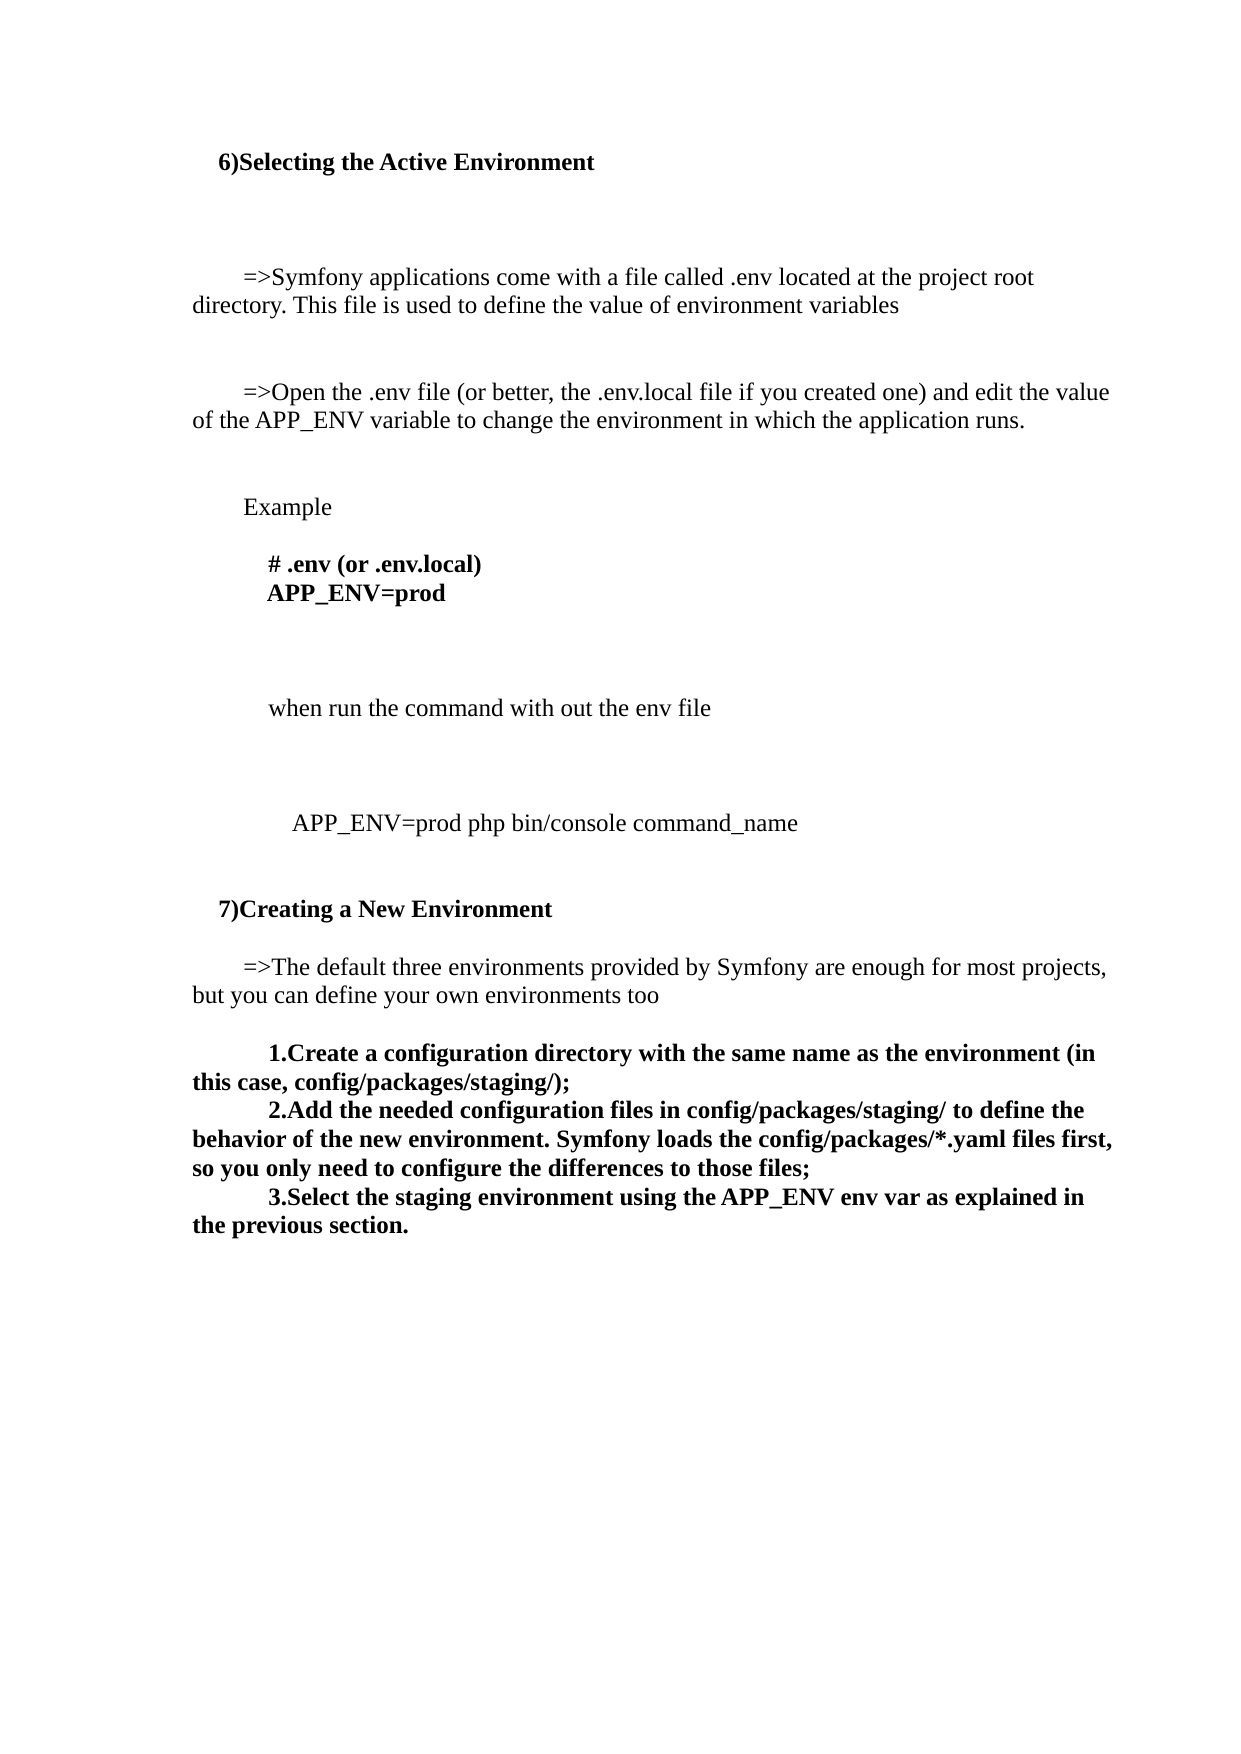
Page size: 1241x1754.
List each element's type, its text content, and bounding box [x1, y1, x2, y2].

text 6)Selecting the Active Environment [118, 147, 1122, 176]
text =>The default three environments provided by Symfony are enough for most projects, but you can define your own environments too [118, 952, 1122, 1009]
text APP_ENV=prod php bin/console command_name [118, 808, 1122, 837]
text # .env (or .env.local) [118, 549, 1122, 578]
text when run the command with out the env file [118, 693, 1122, 722]
text Example [118, 492, 1122, 521]
text 2.Add the needed configuration files in config/packages/staging/ to define the behavior of the new environment. Symfony loads the config/packages/*.yaml files first, so you only need to configure the differences to those files; [118, 1096, 1122, 1182]
text =>Symfony applications come with a file called .env located at the project root directory. This file is used to define the value of environment variables [118, 262, 1122, 319]
text 7)Creating a New Environment [118, 894, 1122, 923]
text 3.Select the staging environment using the APP_ENV env var as explained in the previous section. [118, 1182, 1122, 1239]
text 1.Create a configuration directory with the same name as the environment (in this case, config/packages/staging/); [118, 1038, 1122, 1096]
text APP_ENV=prod [118, 578, 1122, 607]
text =>Open the .env file (or better, the .env.local file if you created one) and edit the value of the APP_ENV variable to change the environment in which the application runs. [118, 377, 1122, 434]
